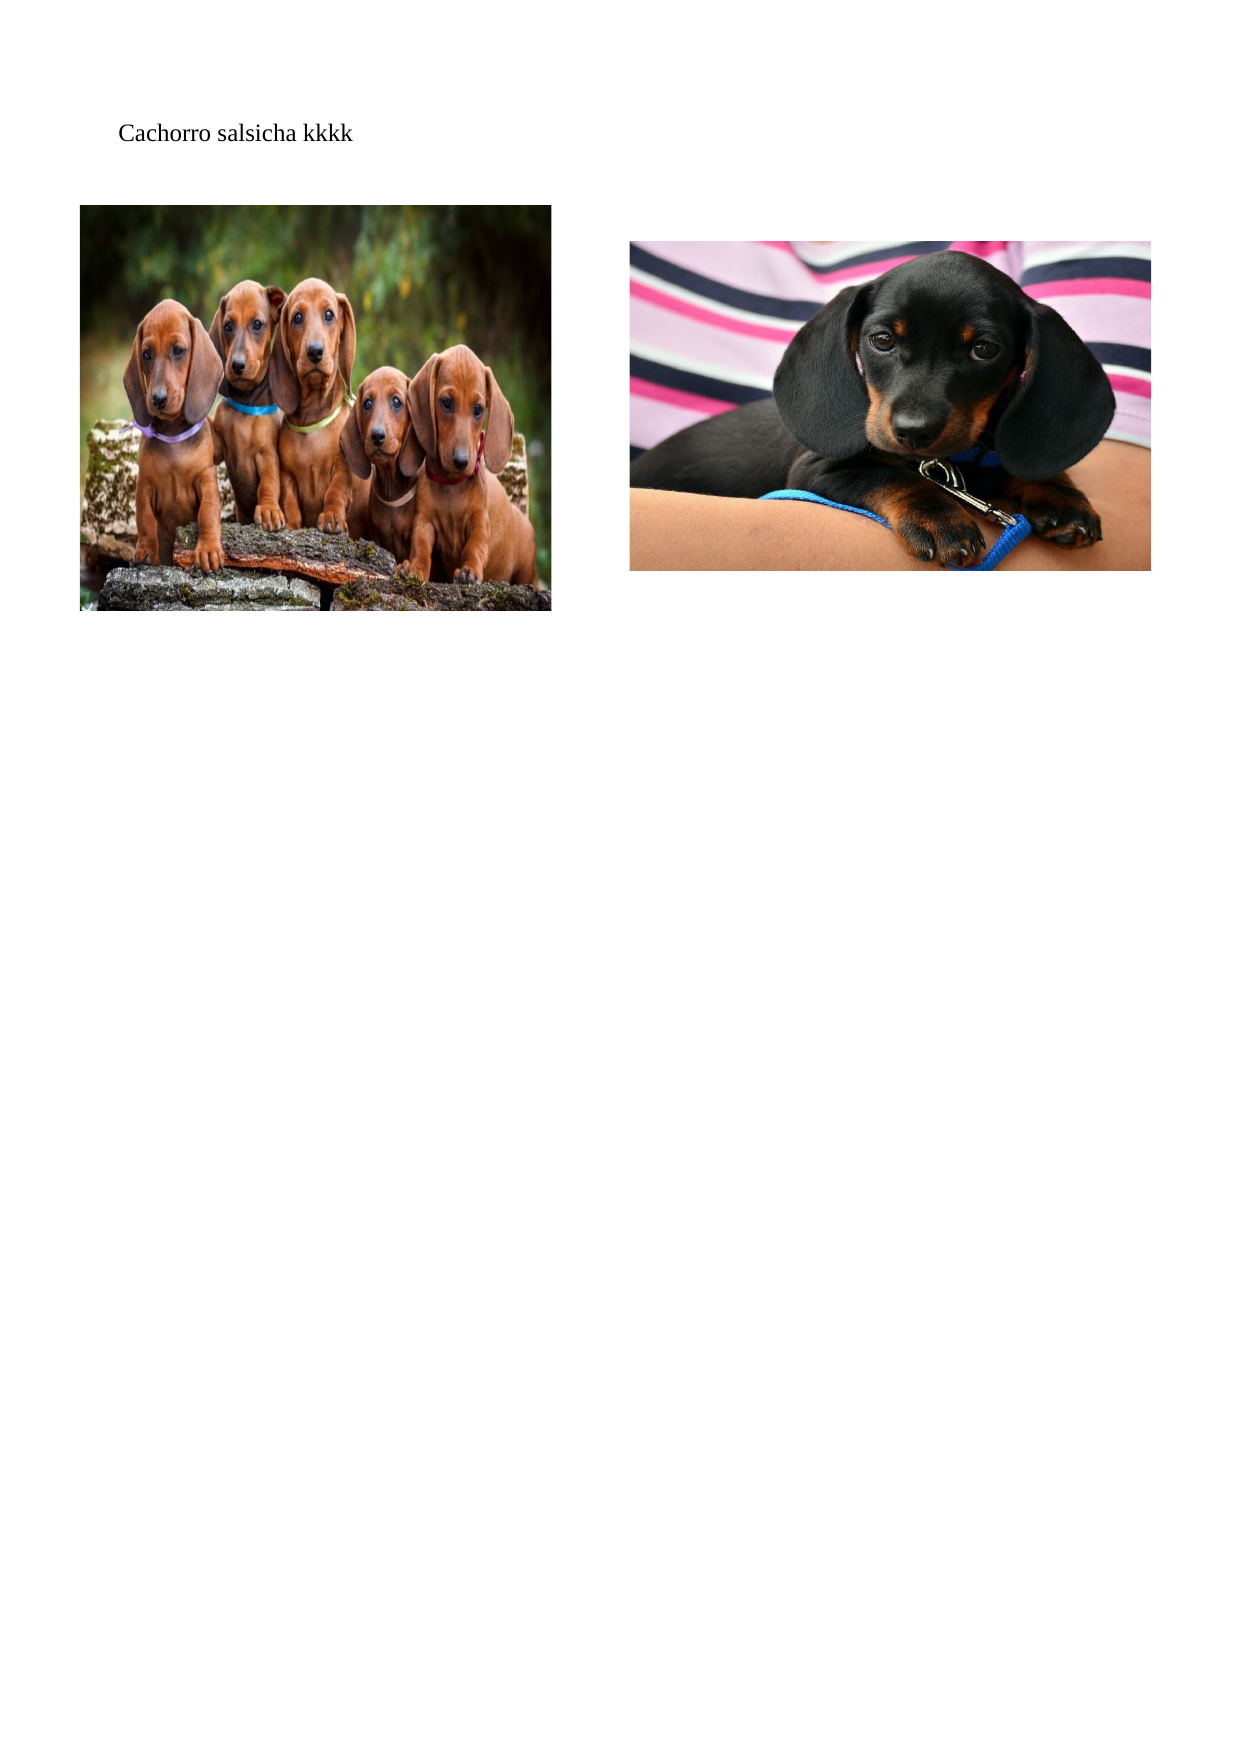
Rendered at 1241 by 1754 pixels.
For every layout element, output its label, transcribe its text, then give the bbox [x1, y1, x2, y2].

text Cachorro salsicha kkkk [118, 118, 1122, 147]
picture [629, 241, 1152, 571]
picture [79, 205, 552, 611]
